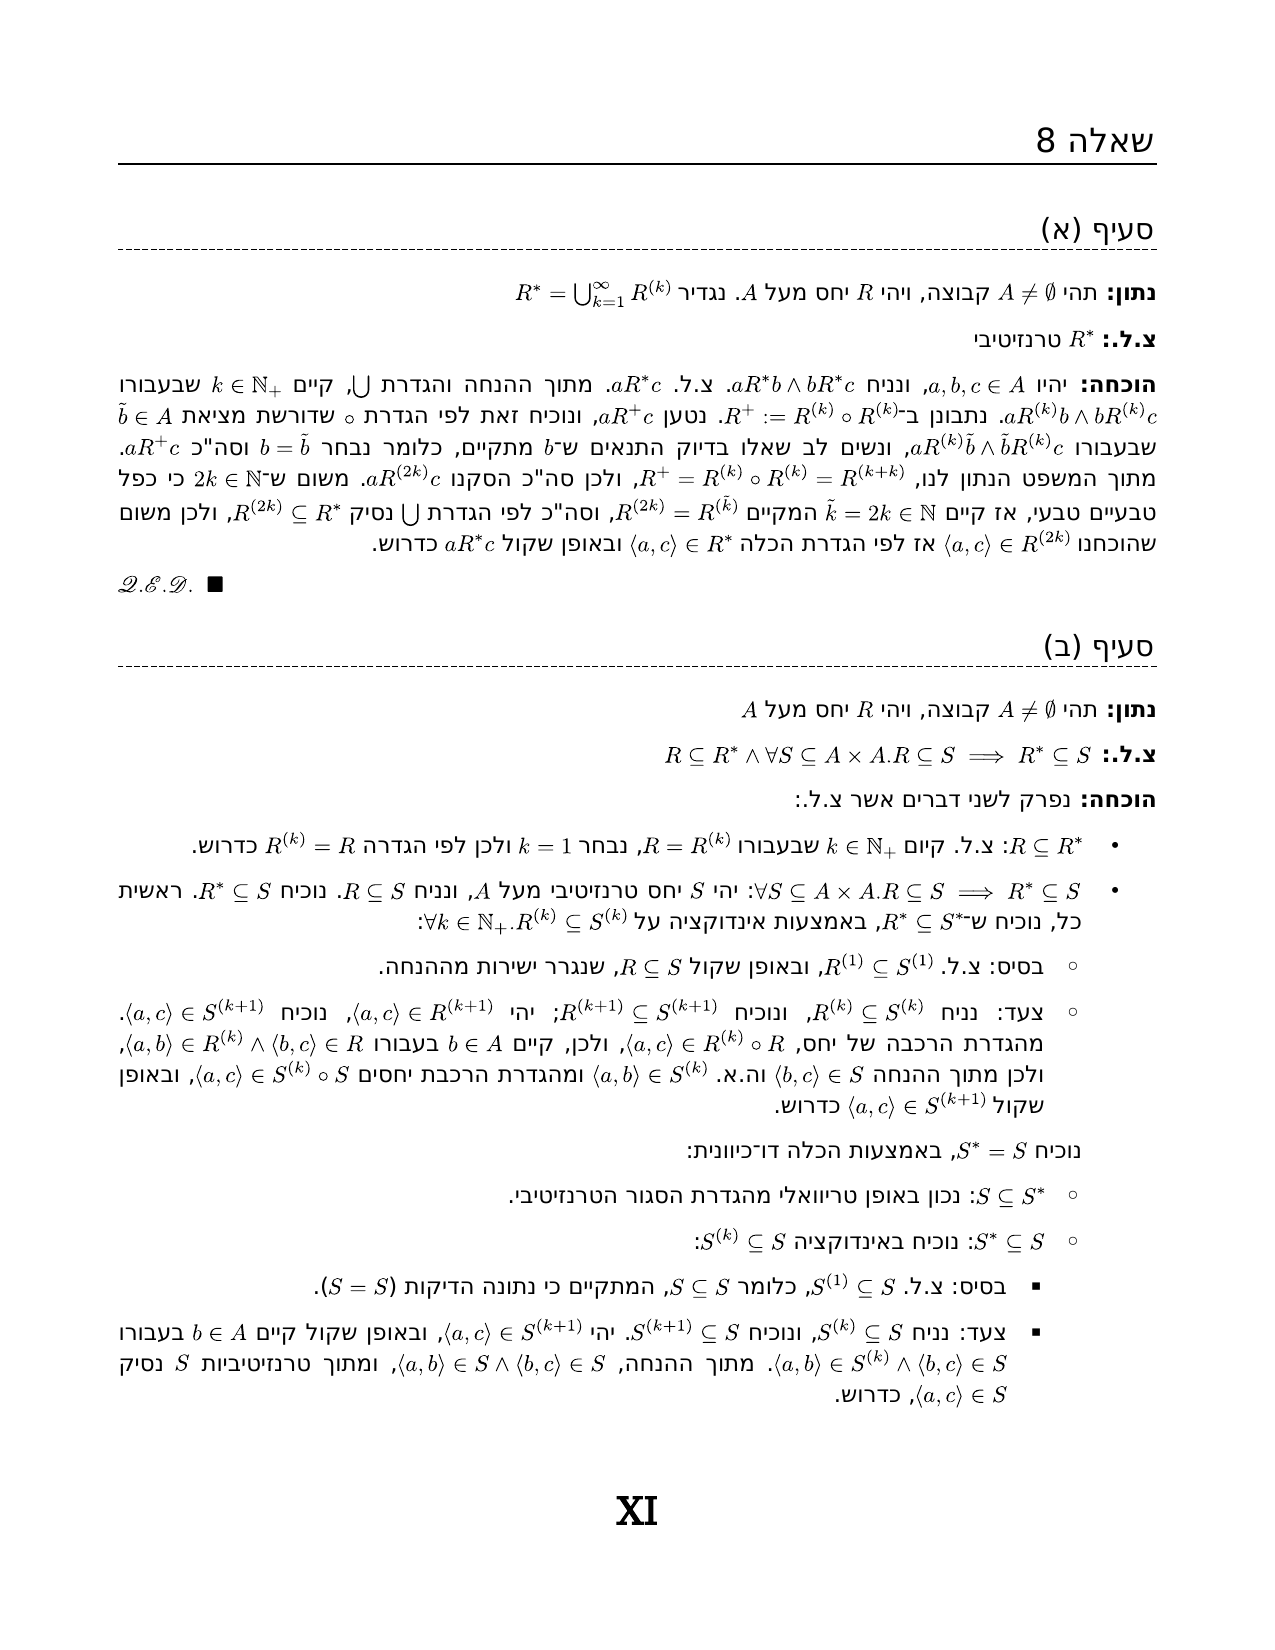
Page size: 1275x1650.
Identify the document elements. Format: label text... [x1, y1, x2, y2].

list בסיס: צ.ל. , ובאופן שקול , שנגרר ישירות מההנחה. [118, 953, 1082, 980]
text נתון: תהי קבוצה, ויהי יחס מעל [118, 696, 1157, 723]
list צעד: נניח , ונוכיח ; יהי , נוכיח . מהגדרת הרכבה של יחס, , ולכן, קיים בעבורו , ולכן מתוך ההנחה וה.א. ומהגדרת הרכבת יחסים , ובאופן שקול כדרוש. [118, 999, 1082, 1119]
list : נכון באופן טריוואלי מהגדרת הסגור הטרנזיטיבי. [118, 1183, 1082, 1209]
text [118, 279, 653, 307]
list צעד: נניח , ונוכיח . יהי , ובאופן שקול קיים בעבורו . מתוך ההנחה, , ומתוך טרנזיטיביות נסיק , כדרוש. [118, 1318, 1044, 1408]
text הוכחה: נפרק לשני דברים אשר צ.ל.: [118, 787, 1157, 813]
text צ.ל.: טרנזיטיבי [118, 326, 1157, 352]
subtitle סעיף (ב) [118, 627, 1157, 667]
subtitle סעיף (א) [118, 209, 1157, 249]
list : צ.ל. קיום שבעבורו , נבחר ולכן לפי הגדרה כדרוש. [118, 832, 1119, 859]
text הוכחה: יהיו , ונניח . צ.ל. . מתוך ההנחה והגדרת , קיים שבעבורו . נתבונן ב־. נטען , ונוכיח זאת לפי הגדרת שדורשת מציאת שבעבורו , ונשים לב שאלו בדיוק התנאים ש־ מתקיים, כלומר נבחר וסה"כ . מתוך המשפט הנתון לנו, , ולכן סה"כ הסקנו . משום ש־ כי כפל טבעיים טבעי, אז קיים המקיים , וסה"כ לפי הגדרת נסיק , ולכן משום שהוכחנו אז לפי הגדרת הכלה ובאופן שקול כדרוש. [118, 371, 1157, 557]
text נתון: תהי קבוצה, ויהי יחס מעל . נגדיר [624, 279, 1157, 307]
subtitle שאלה 8 [118, 118, 1157, 163]
text צ.ל.: [118, 741, 1157, 768]
list : יהי יחס טרנזיטיבי מעל , ונניח . נוכיח . ראשית כל, נוכיח ש־, באמצעות אינדוקציה על : [118, 877, 1119, 935]
list : נוכיח באינדוקציה : [118, 1228, 1082, 1255]
list בסיס: צ.ל. , כלומר , המתקיים כי נתונה הדיקות (). [118, 1273, 1044, 1300]
list נוכיח , באמצעות הכלה דו־כיוונית: [118, 1137, 1119, 1164]
